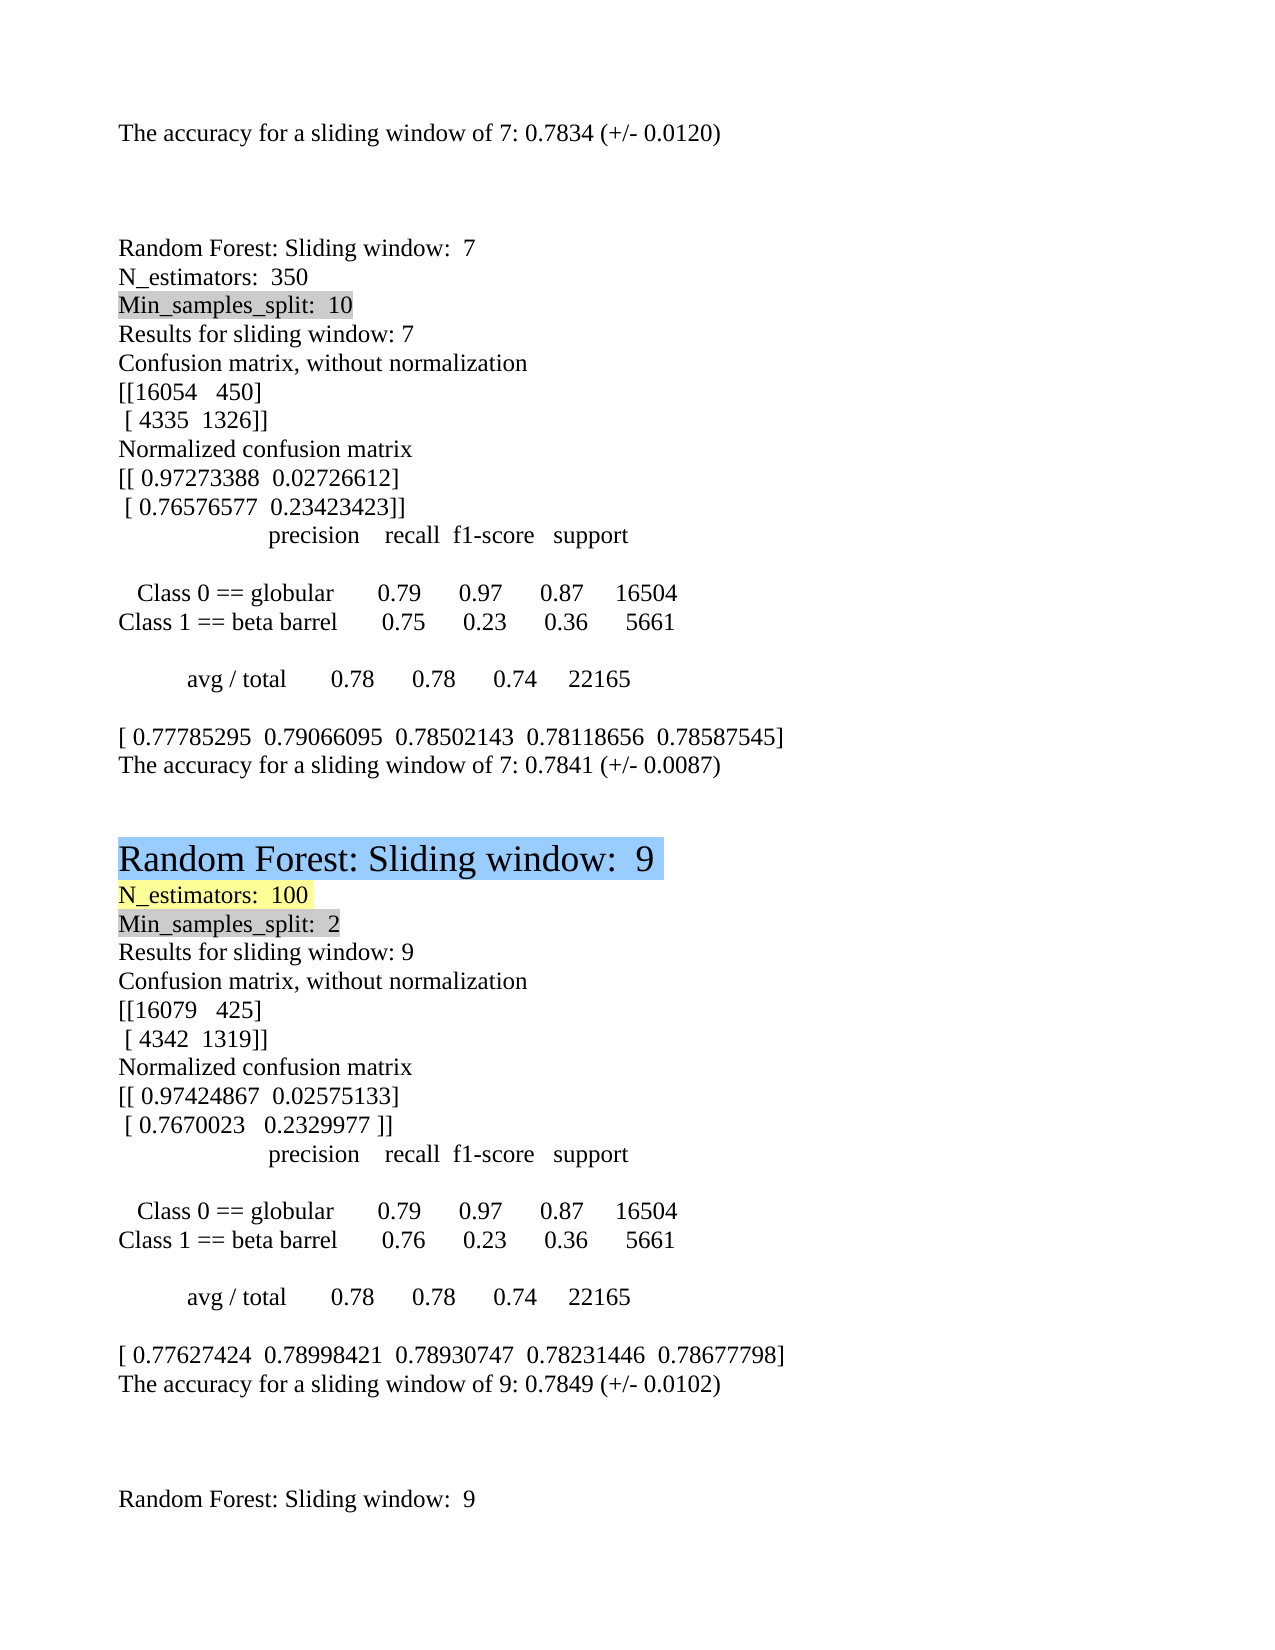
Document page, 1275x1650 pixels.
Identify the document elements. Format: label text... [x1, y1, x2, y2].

text Random Forest: Sliding window: 9 [118, 1484, 1157, 1512]
text Normalized confusion matrix [118, 434, 1157, 463]
text [ 4335 1326]] [118, 406, 1157, 434]
text avg / total 0.78 0.78 0.74 22165 [118, 664, 1157, 693]
text The accuracy for a sliding window of 7: 0.7834 (+/- 0.0120) [118, 118, 1157, 147]
text Class 1 == beta barrel 0.76 0.23 0.36 5661 [118, 1225, 1157, 1254]
text Results for sliding window: 9 [118, 937, 1157, 966]
text precision recall f1-score support [118, 1139, 1157, 1167]
text avg / total 0.78 0.78 0.74 22165 [118, 1282, 1157, 1311]
text Class 1 == beta barrel 0.75 0.23 0.36 5661 [118, 607, 1157, 636]
text Normalized confusion matrix [118, 1052, 1157, 1081]
text The accuracy for a sliding window of 7: 0.7841 (+/- 0.0087) [118, 751, 1157, 779]
text Class 0 == globular 0.79 0.97 0.87 16504 [118, 578, 1157, 607]
text The accuracy for a sliding window of 9: 0.7849 (+/- 0.0102) [118, 1369, 1157, 1397]
text [ 4342 1319]] [118, 1024, 1157, 1052]
text N_estimators: 100 [118, 880, 1157, 909]
text [[16054 450] [118, 377, 1157, 406]
text [ 0.77785295 0.79066095 0.78502143 0.78118656 0.78587545] [118, 722, 1157, 751]
text Confusion matrix, without normalization [118, 348, 1157, 377]
text Class 0 == globular 0.79 0.97 0.87 16504 [118, 1196, 1157, 1225]
text Random Forest: Sliding window: 9 [118, 837, 1157, 880]
text [ 0.77627424 0.78998421 0.78930747 0.78231446 0.78677798] [118, 1340, 1157, 1369]
text [ 0.76576577 0.23423423]] [118, 492, 1157, 521]
text Confusion matrix, without normalization [118, 966, 1157, 995]
text Results for sliding window: 7 [118, 319, 1157, 348]
text N_estimators: 350 [118, 262, 1157, 291]
text precision recall f1-score support [118, 521, 1157, 549]
text [[ 0.97424867 0.02575133] [118, 1081, 1157, 1110]
text [ 0.7670023 0.2329977 ]] [118, 1110, 1157, 1139]
text Min_samples_split: 2 [118, 909, 1157, 937]
text Random Forest: Sliding window: 7 [118, 233, 1157, 262]
text [[16079 425] [118, 995, 1157, 1024]
text [[ 0.97273388 0.02726612] [118, 463, 1157, 492]
text Min_samples_split: 10 [118, 291, 1157, 319]
